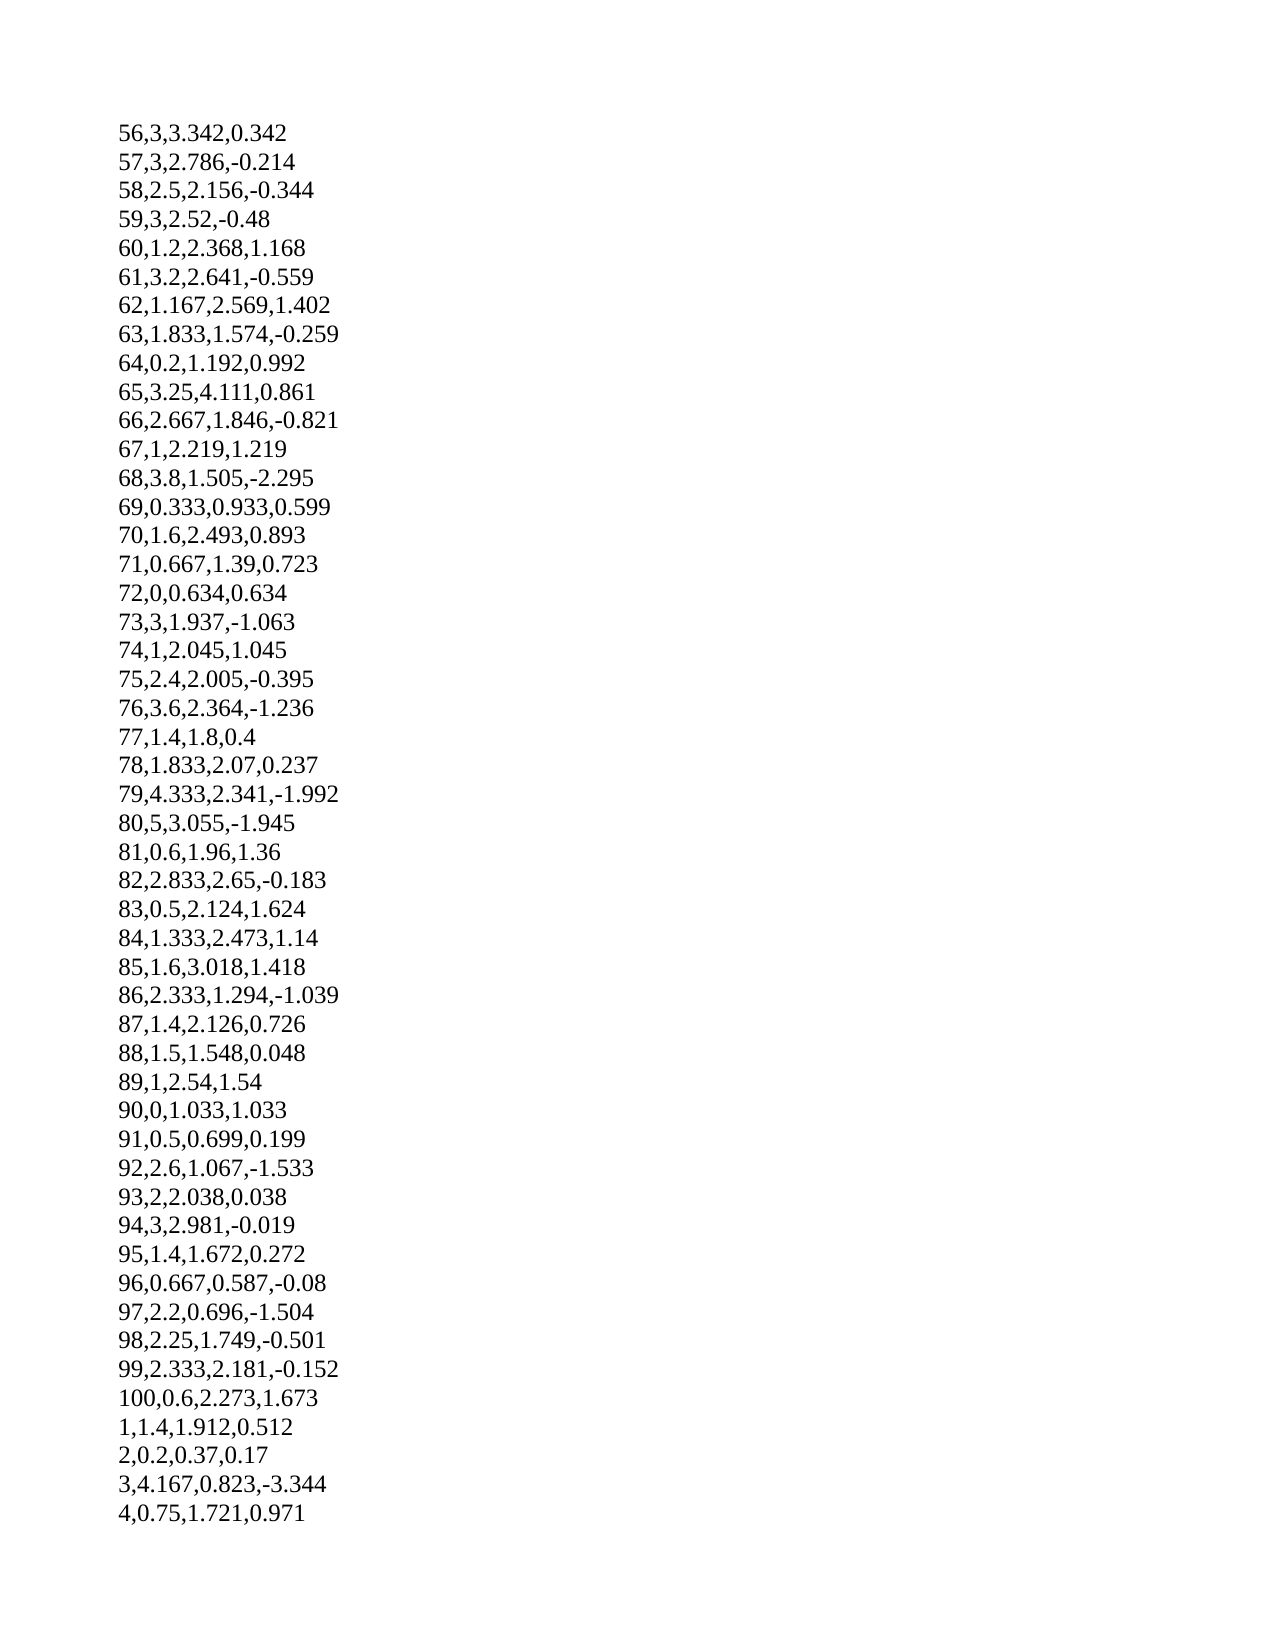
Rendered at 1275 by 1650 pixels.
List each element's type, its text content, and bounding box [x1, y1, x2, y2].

text 81,0.6,1.96,1.36 [118, 837, 1157, 866]
text 58,2.5,2.156,-0.344 [118, 176, 1157, 204]
text 76,3.6,2.364,-1.236 [118, 693, 1157, 722]
text 79,4.333,2.341,-1.992 [118, 779, 1157, 808]
text 80,5,3.055,-1.945 [118, 808, 1157, 837]
text 65,3.25,4.111,0.861 [118, 377, 1157, 406]
text 91,0.5,0.699,0.199 [118, 1124, 1157, 1153]
text 1,1.4,1.912,0.512 [118, 1412, 1157, 1441]
text 74,1,2.045,1.045 [118, 636, 1157, 664]
text 67,1,2.219,1.219 [118, 434, 1157, 463]
text 78,1.833,2.07,0.237 [118, 751, 1157, 779]
text 57,3,2.786,-0.214 [118, 147, 1157, 176]
text 71,0.667,1.39,0.723 [118, 549, 1157, 578]
text 85,1.6,3.018,1.418 [118, 952, 1157, 981]
text 75,2.4,2.005,-0.395 [118, 664, 1157, 693]
text 2,0.2,0.37,0.17 [118, 1441, 1157, 1469]
text 61,3.2,2.641,-0.559 [118, 262, 1157, 291]
text 94,3,2.981,-0.019 [118, 1211, 1157, 1239]
text 69,0.333,0.933,0.599 [118, 492, 1157, 521]
text 82,2.833,2.65,-0.183 [118, 866, 1157, 894]
text 83,0.5,2.124,1.624 [118, 894, 1157, 923]
text 90,0,1.033,1.033 [118, 1096, 1157, 1124]
text 99,2.333,2.181,-0.152 [118, 1354, 1157, 1383]
text 84,1.333,2.473,1.14 [118, 923, 1157, 952]
text 98,2.25,1.749,-0.501 [118, 1326, 1157, 1354]
text 3,4.167,0.823,-3.344 [118, 1469, 1157, 1498]
text 68,3.8,1.505,-2.295 [118, 463, 1157, 492]
text 59,3,2.52,-0.48 [118, 204, 1157, 233]
text 100,0.6,2.273,1.673 [118, 1383, 1157, 1412]
text 63,1.833,1.574,-0.259 [118, 319, 1157, 348]
text 86,2.333,1.294,-1.039 [118, 981, 1157, 1009]
text 77,1.4,1.8,0.4 [118, 722, 1157, 751]
text 72,0,0.634,0.634 [118, 578, 1157, 607]
text 88,1.5,1.548,0.048 [118, 1038, 1157, 1067]
text 73,3,1.937,-1.063 [118, 607, 1157, 636]
text 66,2.667,1.846,-0.821 [118, 406, 1157, 434]
text 97,2.2,0.696,-1.504 [118, 1297, 1157, 1326]
text 60,1.2,2.368,1.168 [118, 233, 1157, 262]
text 87,1.4,2.126,0.726 [118, 1009, 1157, 1038]
text 70,1.6,2.493,0.893 [118, 521, 1157, 549]
text 95,1.4,1.672,0.272 [118, 1239, 1157, 1268]
text 96,0.667,0.587,-0.08 [118, 1268, 1157, 1297]
text 89,1,2.54,1.54 [118, 1067, 1157, 1096]
text 92,2.6,1.067,-1.533 [118, 1153, 1157, 1182]
text 62,1.167,2.569,1.402 [118, 291, 1157, 319]
text 93,2,2.038,0.038 [118, 1182, 1157, 1211]
text 56,3,3.342,0.342 [118, 118, 1157, 147]
text 64,0.2,1.192,0.992 [118, 348, 1157, 377]
text 4,0.75,1.721,0.971 [118, 1498, 1157, 1527]
